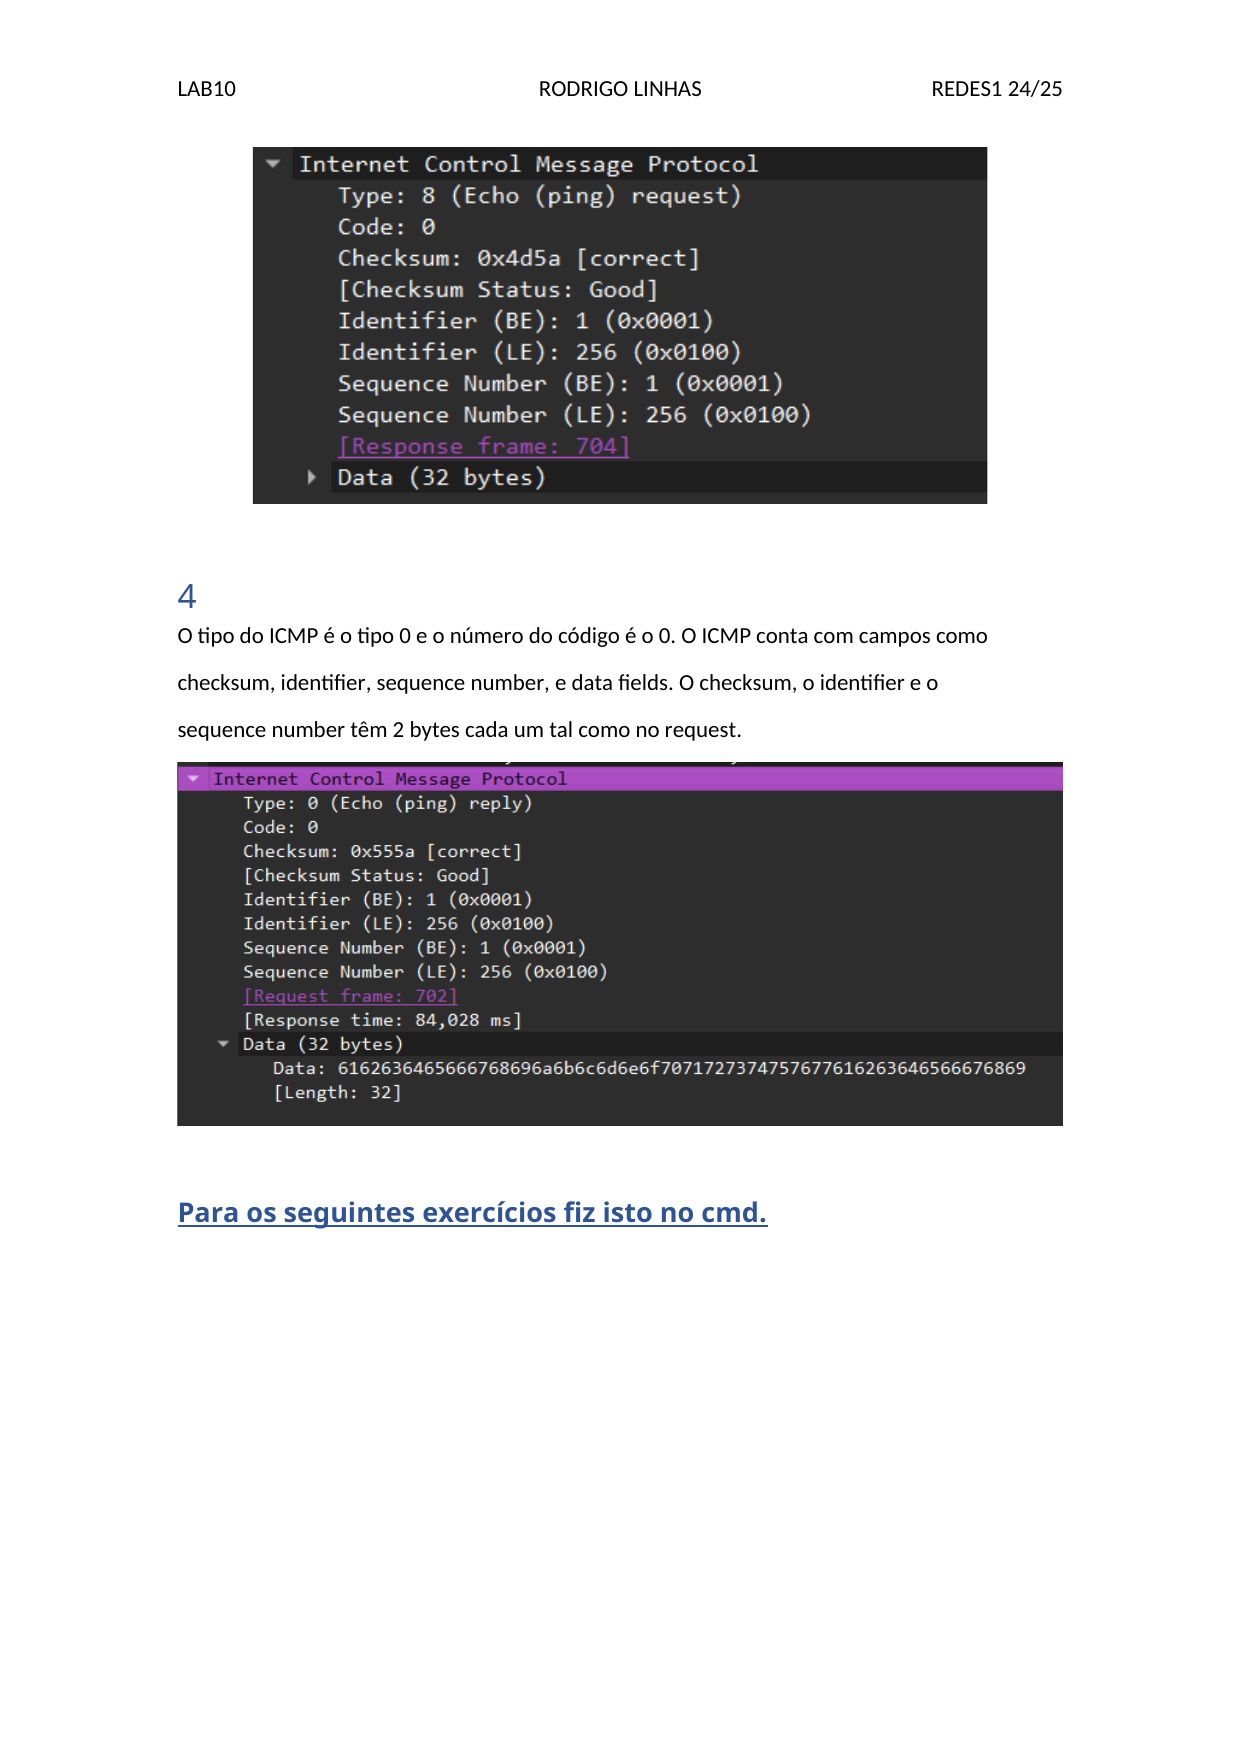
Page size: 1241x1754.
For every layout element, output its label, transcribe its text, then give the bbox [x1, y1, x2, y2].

text sequence number têm 2 bytes cada um tal como no request. [177, 715, 1063, 743]
text checksum, identifier, sequence number, e data fields. O checksum, o identifier e o [177, 668, 1063, 696]
subtitle Para os seguintes exercícios fiz isto no cmd. [177, 1193, 1063, 1230]
picture [177, 762, 1063, 1126]
text O tipo do ICMP é o tipo 0 e o número do código é o 0. O ICMP conta com campos como [177, 622, 1063, 649]
picture [252, 147, 988, 504]
subtitle 4 [177, 573, 1063, 618]
